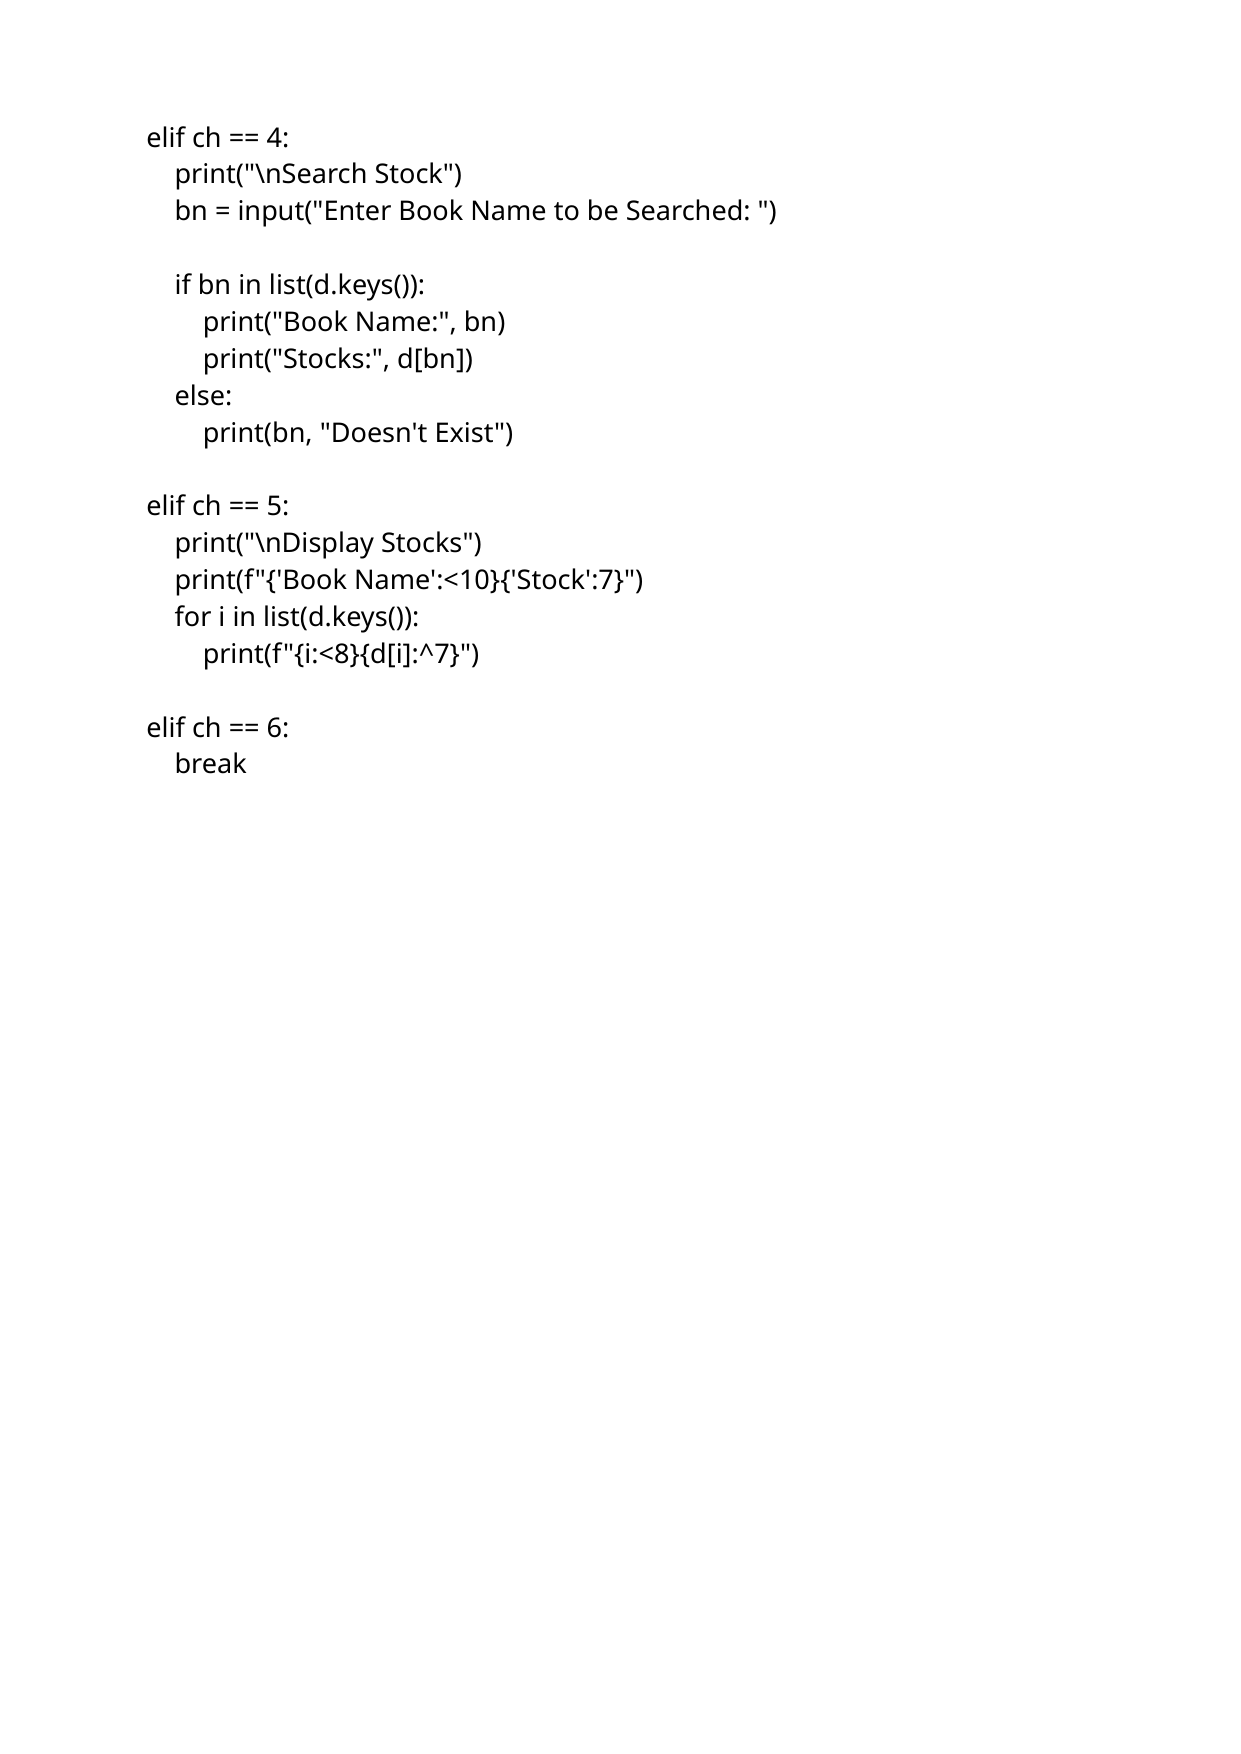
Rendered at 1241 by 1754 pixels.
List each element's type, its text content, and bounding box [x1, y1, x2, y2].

text print("\nDisplay Stocks") [118, 524, 1122, 561]
text bn = input("Enter Book Name to be Searched: ") [118, 192, 1122, 229]
text print("Book Name:", bn) [118, 302, 1122, 339]
text for i in list(d.keys()): [118, 597, 1122, 634]
text print("\nSearch Stock") [118, 155, 1122, 192]
text elif ch == 6: [118, 708, 1122, 745]
text else: [118, 376, 1122, 413]
text print(f"{'Book Name':<10}{'Stock':7}") [118, 561, 1122, 597]
text elif ch == 5: [118, 487, 1122, 524]
text break [118, 745, 1122, 782]
text print(f"{i:<8}{d[i]:^7}") [118, 634, 1122, 671]
text print(bn, "Doesn't Exist") [118, 413, 1122, 450]
text if bn in list(d.keys()): [118, 266, 1122, 302]
text elif ch == 4: [118, 118, 1122, 155]
text print("Stocks:", d[bn]) [118, 339, 1122, 376]
